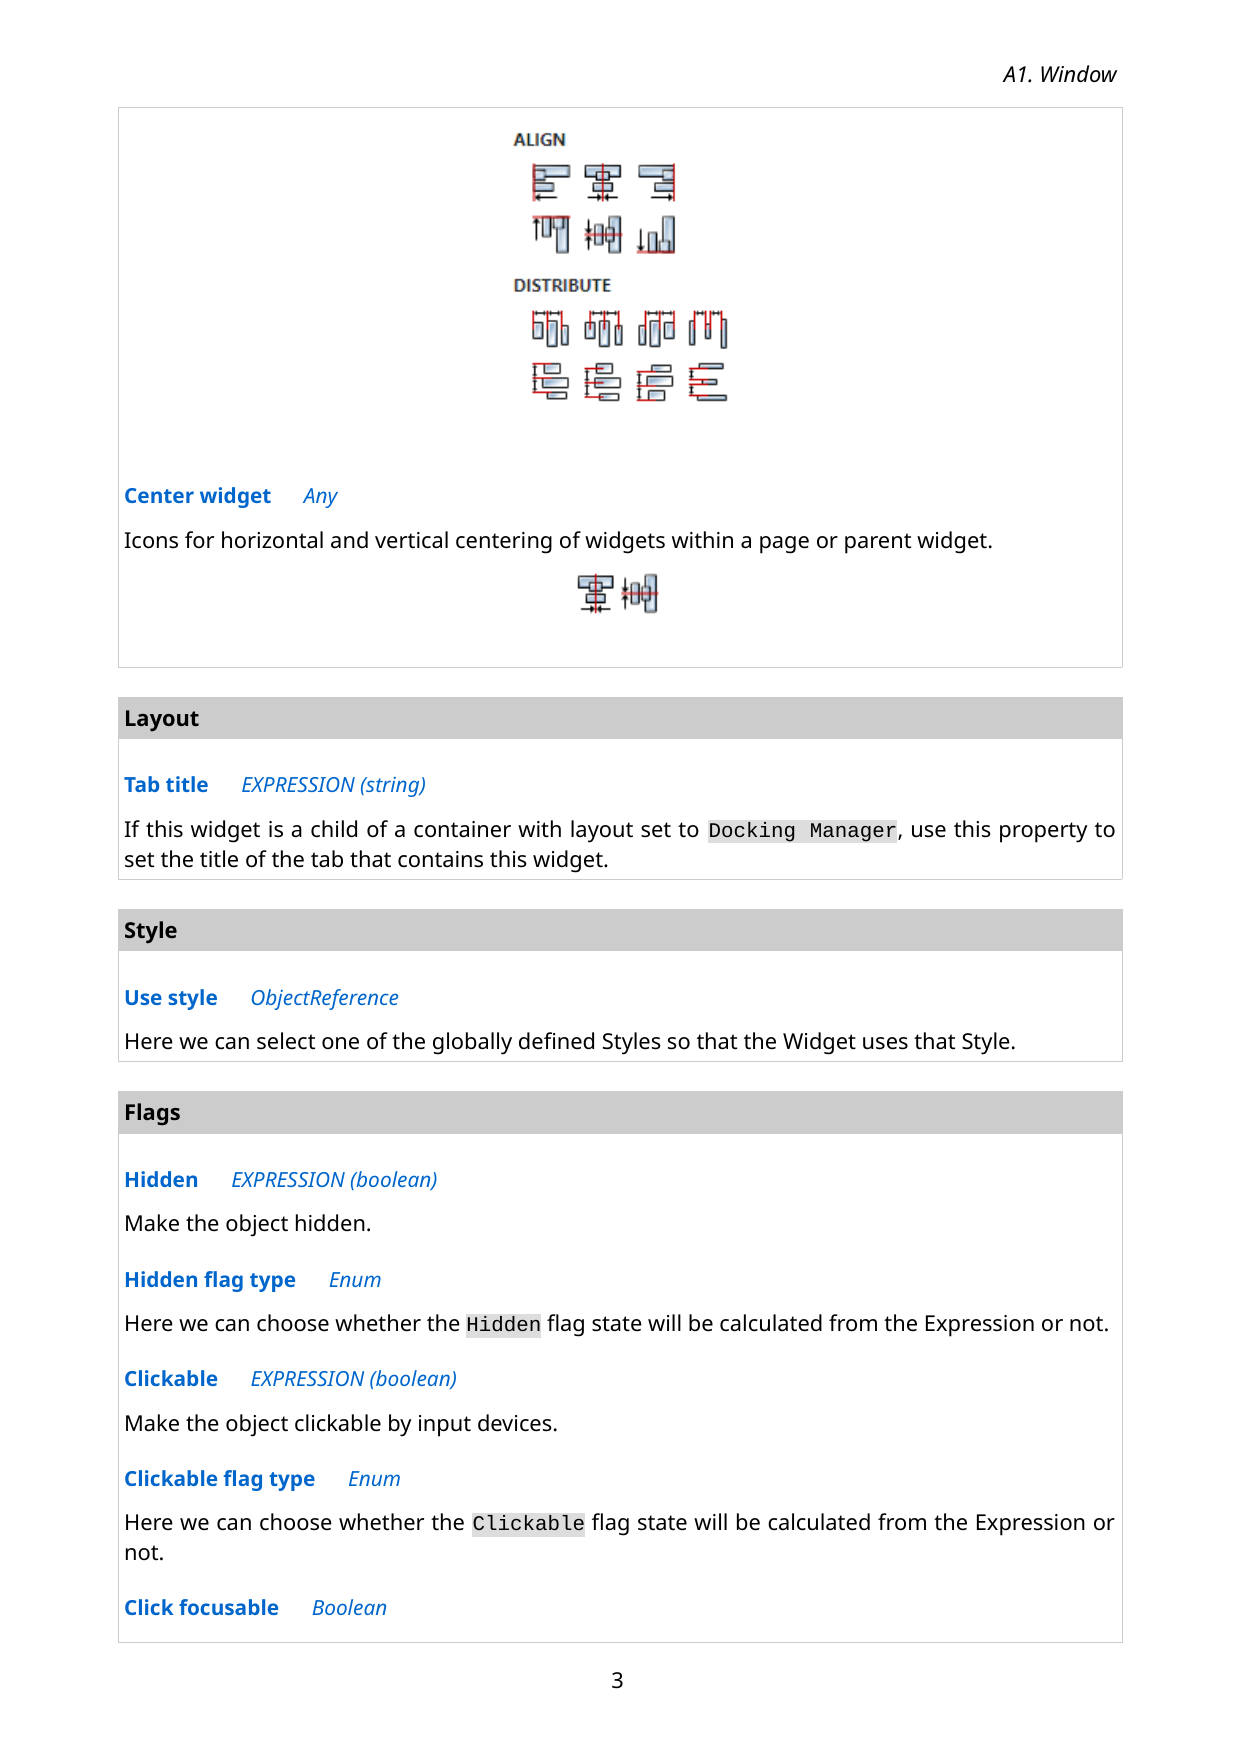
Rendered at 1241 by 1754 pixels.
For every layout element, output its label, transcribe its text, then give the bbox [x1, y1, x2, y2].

table_header Style [119, 910, 1122, 950]
table_cell Tab title EXPRESSION (string) If this widget is a child of a container with layout set to Docking Manager, use this property to set the title of the tab that contains this widget. [119, 739, 1122, 879]
table_cell Use style ObjectReference Here we can select one of the globally defined Styles so that the Widget uses that Style. [119, 951, 1122, 1061]
table_cell [119, 108, 1122, 413]
table_cell Center widget Any Icons for horizontal and vertical centering of widgets within a page or parent widget. [119, 414, 1122, 619]
table_header Layout [119, 698, 1122, 738]
picture [490, 124, 750, 414]
table_header Flags [119, 1092, 1122, 1133]
table_cell Hidden EXPRESSION (boolean) Make the object hidden. Hidden flag type Enum Here we can choose whether the Hidden flag state will be calculated from the Expression or not. Clickable EXPRESSION (boolean) Make the object clickable by input devices. Clickable flag type Enum Here we can choose whether the Clickable flag state will be calculated from the Expression or not. Click focusable Boolean [119, 1134, 1122, 1642]
picture [572, 566, 668, 620]
table_cell [119, 620, 1122, 667]
